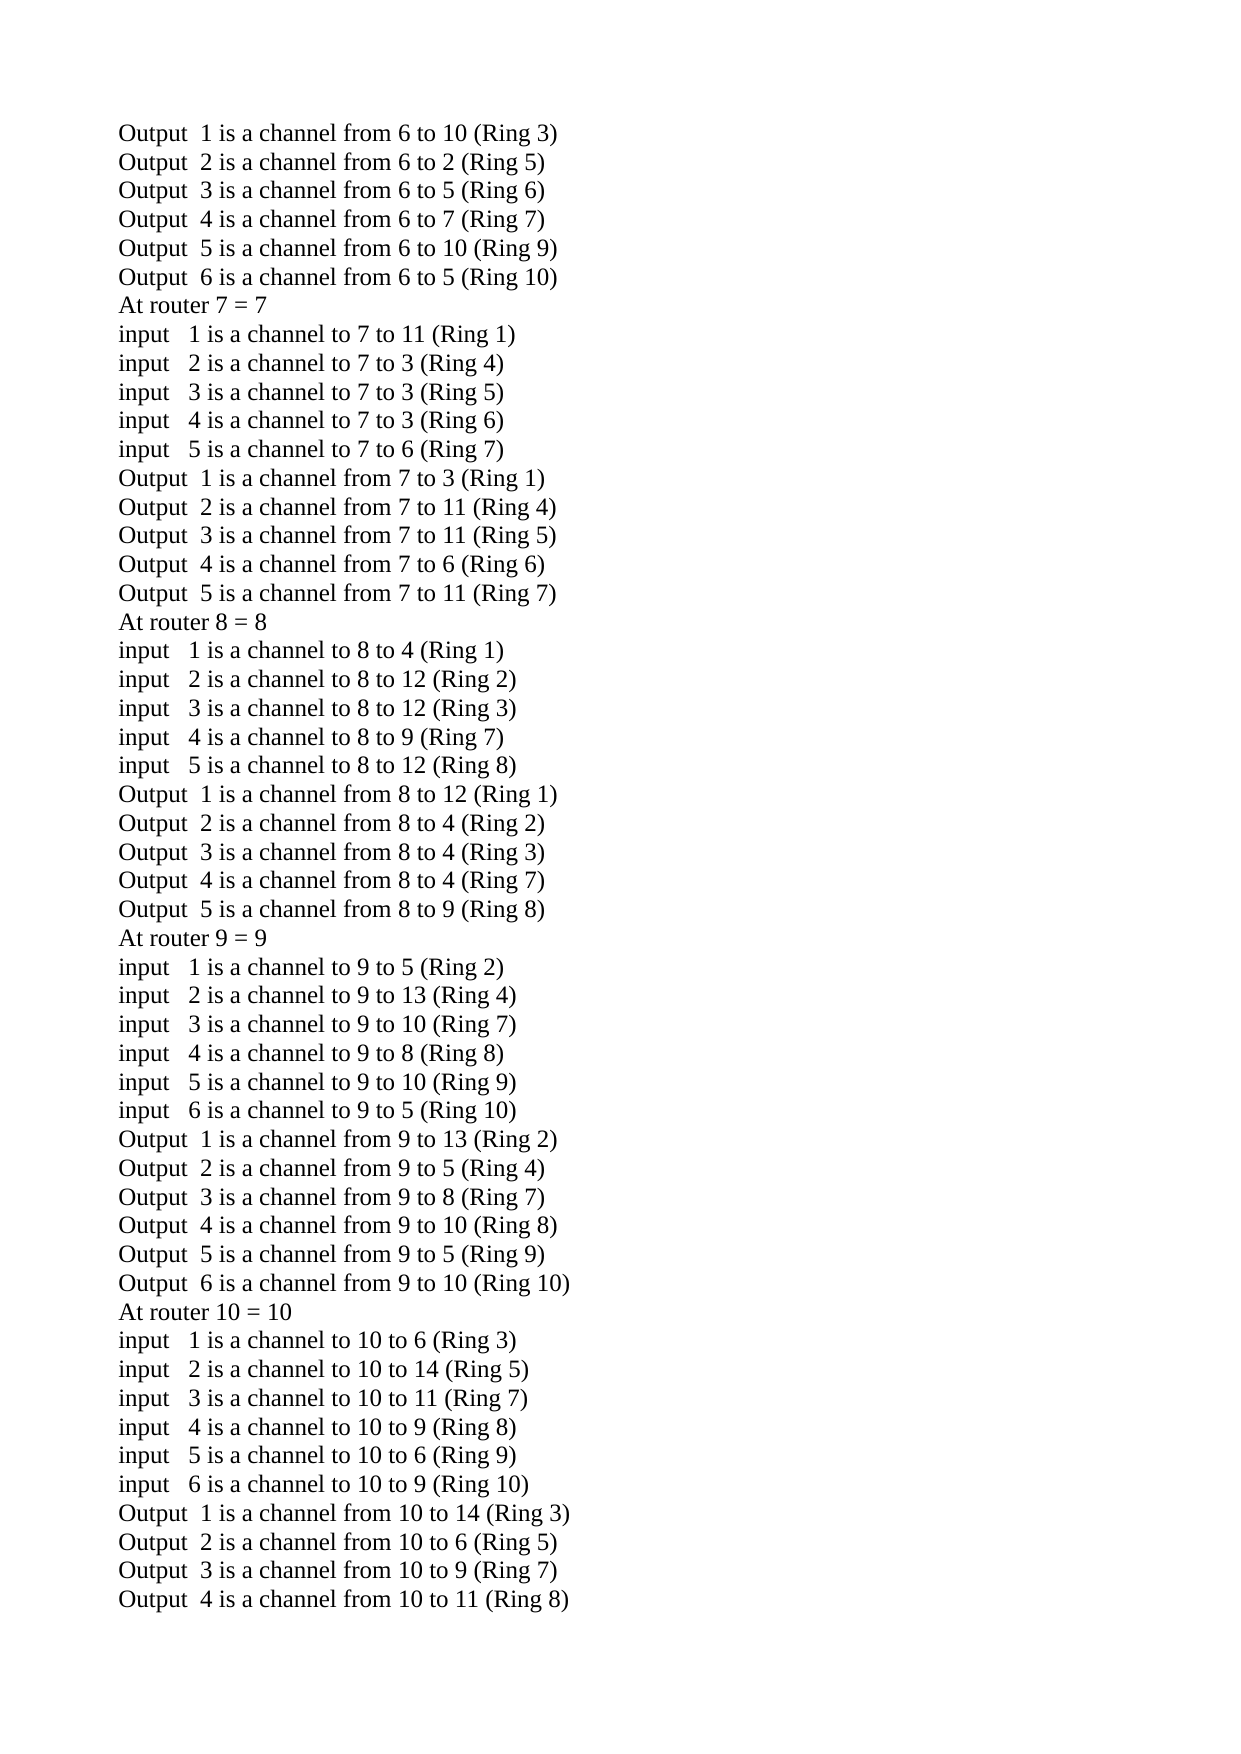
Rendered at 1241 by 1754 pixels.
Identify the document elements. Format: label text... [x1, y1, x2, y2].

text At router 7 = 7 [118, 291, 1122, 319]
text input 5 is a channel to 9 to 10 (Ring 9) [118, 1067, 1122, 1096]
text Output 3 is a channel from 7 to 11 (Ring 5) [118, 521, 1122, 549]
text Output 3 is a channel from 6 to 5 (Ring 6) [118, 176, 1122, 204]
text input 4 is a channel to 10 to 9 (Ring 8) [118, 1412, 1122, 1441]
text Output 3 is a channel from 10 to 9 (Ring 7) [118, 1556, 1122, 1584]
text input 4 is a channel to 8 to 9 (Ring 7) [118, 722, 1122, 751]
text Output 6 is a channel from 6 to 5 (Ring 10) [118, 262, 1122, 291]
text input 4 is a channel to 7 to 3 (Ring 6) [118, 406, 1122, 434]
text Output 2 is a channel from 10 to 6 (Ring 5) [118, 1527, 1122, 1556]
text Output 1 is a channel from 10 to 14 (Ring 3) [118, 1498, 1122, 1527]
text input 5 is a channel to 10 to 6 (Ring 9) [118, 1441, 1122, 1469]
text At router 8 = 8 [118, 607, 1122, 636]
text Output 5 is a channel from 8 to 9 (Ring 8) [118, 894, 1122, 923]
text Output 1 is a channel from 8 to 12 (Ring 1) [118, 779, 1122, 808]
text input 3 is a channel to 7 to 3 (Ring 5) [118, 377, 1122, 406]
text input 6 is a channel to 9 to 5 (Ring 10) [118, 1096, 1122, 1124]
text Output 3 is a channel from 9 to 8 (Ring 7) [118, 1182, 1122, 1211]
text input 1 is a channel to 9 to 5 (Ring 2) [118, 952, 1122, 981]
text Output 5 is a channel from 6 to 10 (Ring 9) [118, 233, 1122, 262]
text input 3 is a channel to 10 to 11 (Ring 7) [118, 1383, 1122, 1412]
text At router 10 = 10 [118, 1297, 1122, 1326]
text Output 2 is a channel from 6 to 2 (Ring 5) [118, 147, 1122, 176]
text Output 5 is a channel from 7 to 11 (Ring 7) [118, 578, 1122, 607]
text Output 2 is a channel from 7 to 11 (Ring 4) [118, 492, 1122, 521]
text input 1 is a channel to 8 to 4 (Ring 1) [118, 636, 1122, 664]
text input 2 is a channel to 7 to 3 (Ring 4) [118, 348, 1122, 377]
text Output 4 is a channel from 6 to 7 (Ring 7) [118, 204, 1122, 233]
text At router 9 = 9 [118, 923, 1122, 952]
text Output 4 is a channel from 8 to 4 (Ring 7) [118, 866, 1122, 894]
text input 3 is a channel to 9 to 10 (Ring 7) [118, 1009, 1122, 1038]
text Output 4 is a channel from 7 to 6 (Ring 6) [118, 549, 1122, 578]
text Output 3 is a channel from 8 to 4 (Ring 3) [118, 837, 1122, 866]
text Output 5 is a channel from 9 to 5 (Ring 9) [118, 1239, 1122, 1268]
text Output 2 is a channel from 8 to 4 (Ring 2) [118, 808, 1122, 837]
text input 5 is a channel to 8 to 12 (Ring 8) [118, 751, 1122, 779]
text Output 6 is a channel from 9 to 10 (Ring 10) [118, 1268, 1122, 1297]
text Output 1 is a channel from 7 to 3 (Ring 1) [118, 463, 1122, 492]
text Output 4 is a channel from 9 to 10 (Ring 8) [118, 1211, 1122, 1239]
text input 2 is a channel to 9 to 13 (Ring 4) [118, 981, 1122, 1009]
text Output 1 is a channel from 9 to 13 (Ring 2) [118, 1124, 1122, 1153]
text input 2 is a channel to 8 to 12 (Ring 2) [118, 664, 1122, 693]
text input 4 is a channel to 9 to 8 (Ring 8) [118, 1038, 1122, 1067]
text input 3 is a channel to 8 to 12 (Ring 3) [118, 693, 1122, 722]
text input 1 is a channel to 7 to 11 (Ring 1) [118, 319, 1122, 348]
text input 1 is a channel to 10 to 6 (Ring 3) [118, 1326, 1122, 1354]
text Output 1 is a channel from 6 to 10 (Ring 3) [118, 118, 1122, 147]
text input 2 is a channel to 10 to 14 (Ring 5) [118, 1354, 1122, 1383]
text input 5 is a channel to 7 to 6 (Ring 7) [118, 434, 1122, 463]
text input 6 is a channel to 10 to 9 (Ring 10) [118, 1469, 1122, 1498]
text Output 4 is a channel from 10 to 11 (Ring 8) [118, 1584, 1122, 1613]
text Output 2 is a channel from 9 to 5 (Ring 4) [118, 1153, 1122, 1182]
